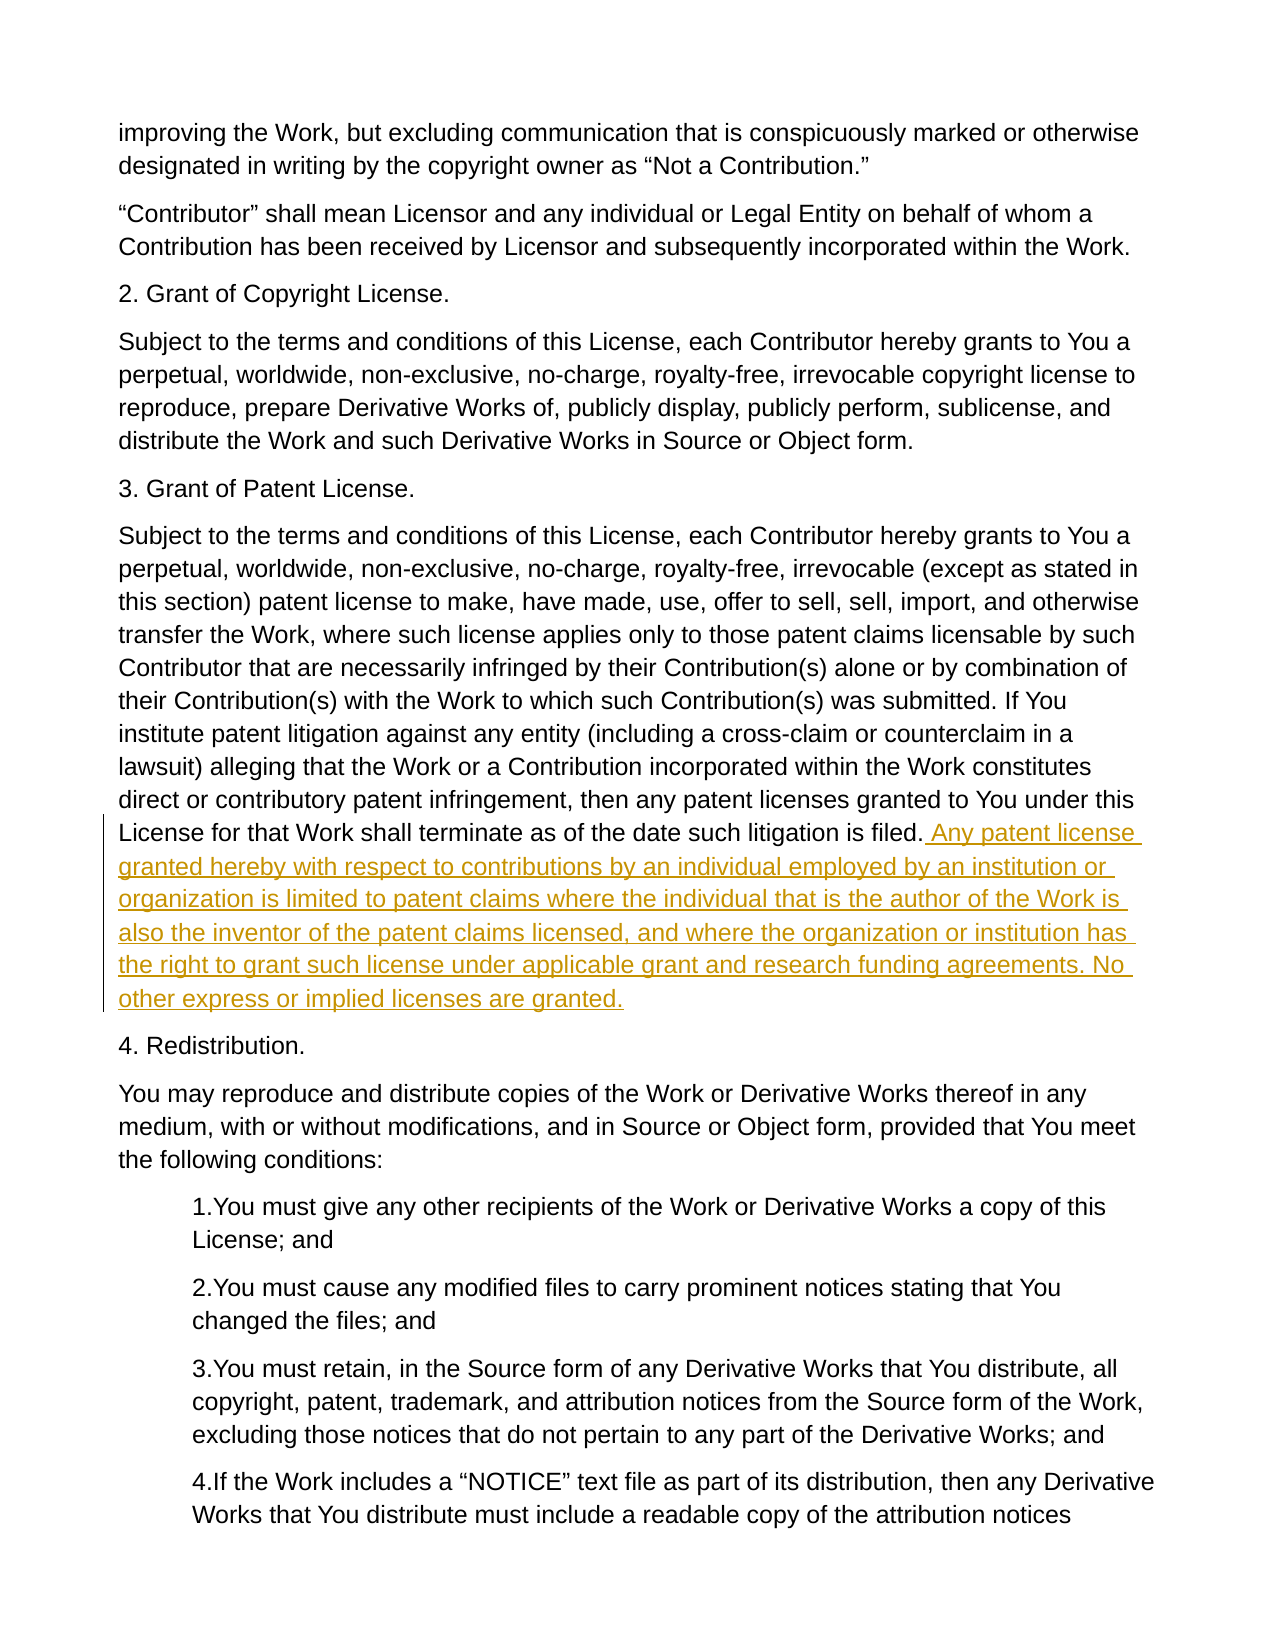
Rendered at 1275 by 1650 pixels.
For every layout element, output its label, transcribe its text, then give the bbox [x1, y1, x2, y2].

text Subject to the terms and conditions of this License, each Contributor hereby grants to You a perpetual, worldwide, non-exclusive, no-charge, royalty-free, irrevocable (except as stated in this section) patent license to make, have made, use, offer to sell, sell, import, and otherwise transfer the Work, where such license applies only to those patent claims licensable by such Contributor that are necessarily infringed by their Contribution(s) alone or by combination of their Contribution(s) with the Work to which such Contribution(s) was submitted. If You institute patent litigation against any entity (including a cross-claim or counterclaim in a lawsuit) alleging that the Work or a Contribution incorporated within the Work constitutes direct or contributory patent infringement, then any patent licenses granted to You under this License for that Work shall terminate as of the date such litigation is filed. Any patent license granted hereby with respect to contributions by an individual employed by an institution or organization is limited to patent claims where the individual that is the author of the Work is also the inventor of the patent claims licensed, and where the organization or institution has the right to grant such license under applicable grant and research funding agreements. No other express or implied licenses are granted. [118, 521, 1157, 1012]
text Subject to the terms and conditions of this License, each Contributor hereby grants to You a perpetual, worldwide, non-exclusive, no-charge, royalty-free, irrevocable copyright license to reproduce, prepare Derivative Works of, publicly display, publicly perform, sublicense, and distribute the Work and such Derivative Works in Source or Object form. [118, 327, 1157, 455]
text You may reproduce and distribute copies of the Work or Derivative Works thereof in any medium, with or without modifications, and in Source or Object form, provided that You meet the following conditions: [118, 1079, 1157, 1173]
text improving the Work, but excluding communication that is conspicuously marked or otherwise designated in writing by the copyright owner as “Not a Contribution.” [118, 118, 1157, 180]
text 2. Grant of Copyright License. [118, 279, 1157, 308]
list If the Work includes a “NOTICE” text file as part of its distribution, then any Derivative Works that You distribute must include a readable copy of the attribution notices [118, 1467, 1157, 1529]
list You must give any other recipients of the Work or Derivative Works a copy of this License; and [118, 1192, 1157, 1254]
text 3. Grant of Patent License. [118, 474, 1157, 502]
list You must retain, in the Source form of any Derivative Works that You distribute, all copyright, patent, trademark, and attribution notices from the Source form of the Work, excluding those notices that do not pertain to any part of the Derivative Works; and [118, 1354, 1157, 1448]
text “Contributor” shall mean Licensor and any individual or Legal Entity on behalf of whom a Contribution has been received by Licensor and subsequently incorporated within the Work. [118, 199, 1157, 261]
text 4. Redistribution. [118, 1031, 1157, 1060]
list You must cause any modified files to carry prominent notices stating that You changed the files; and [118, 1273, 1157, 1335]
